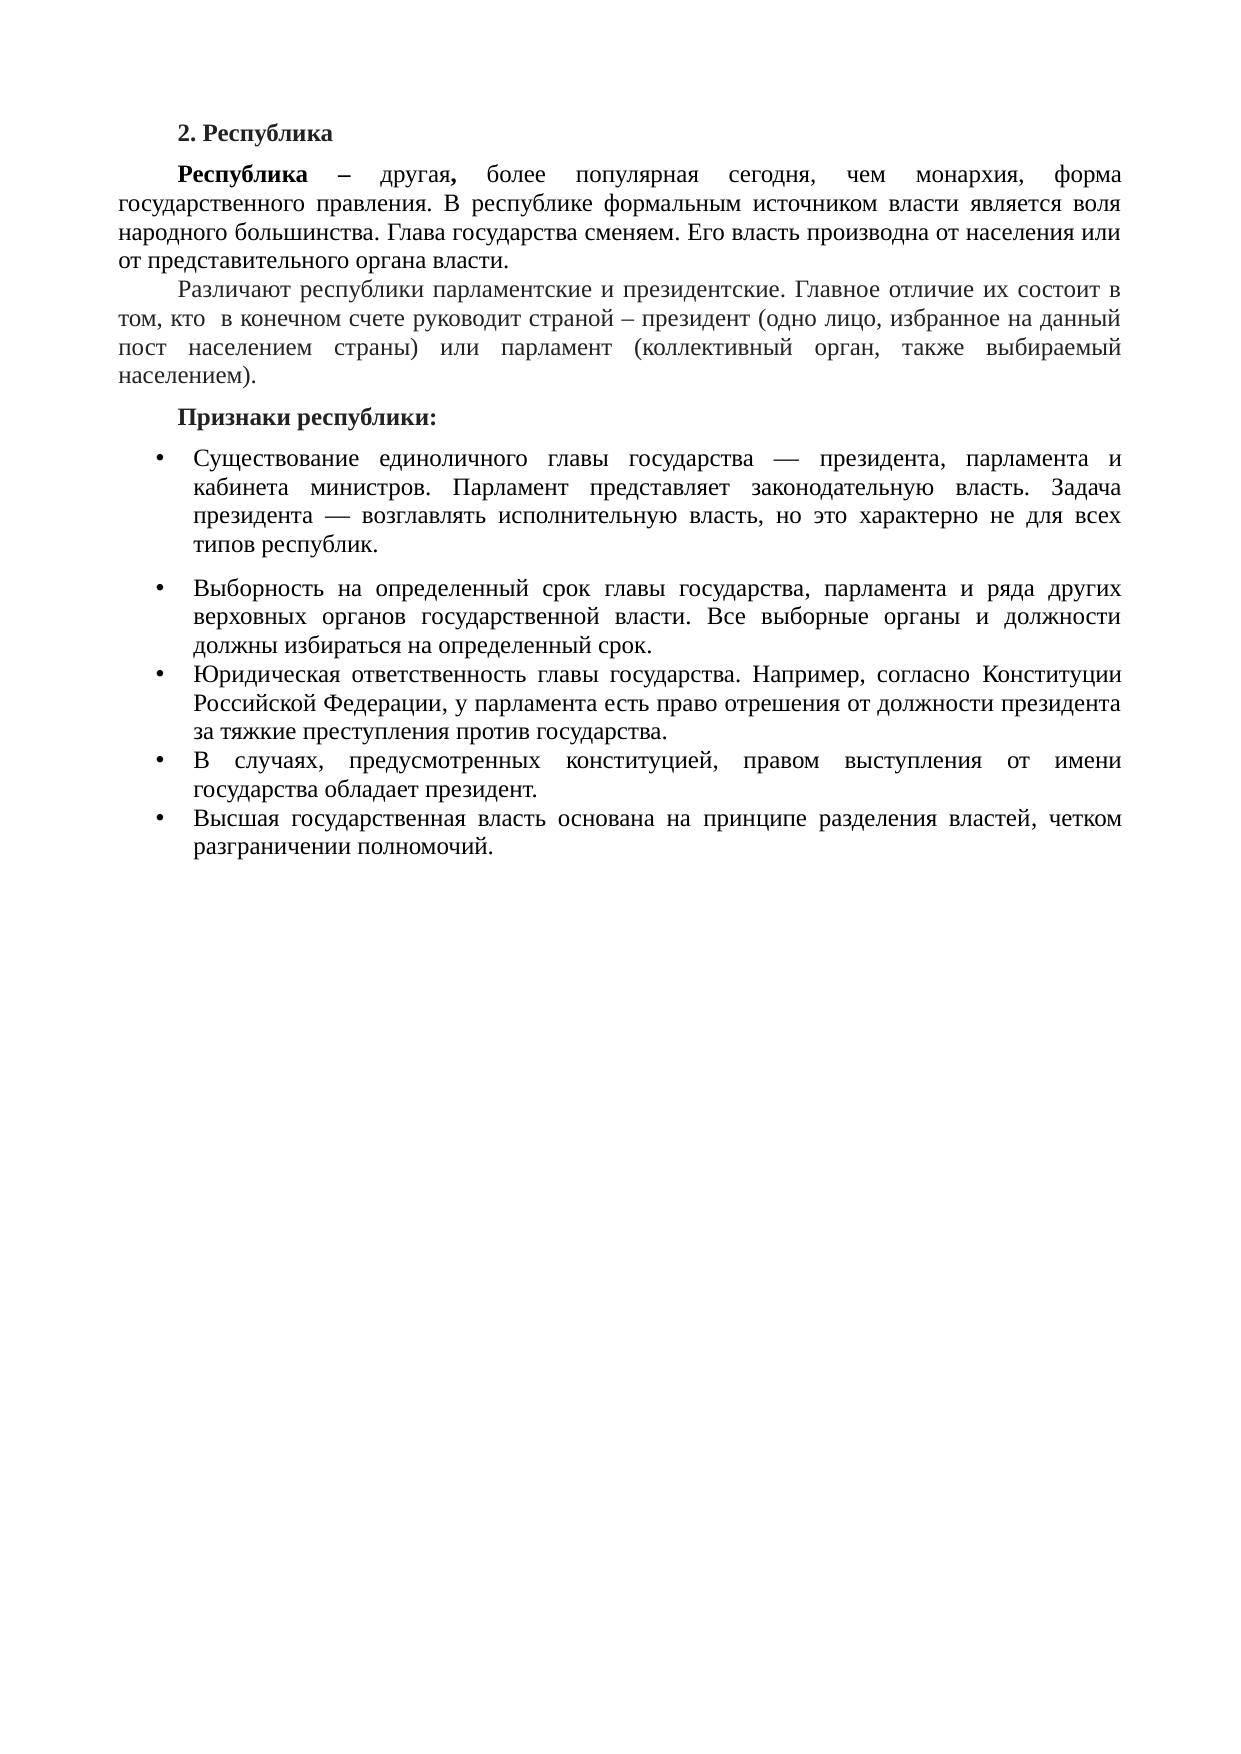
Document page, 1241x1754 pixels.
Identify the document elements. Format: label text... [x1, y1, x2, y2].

text 2. Республика [118, 118, 1122, 147]
text Признаки республики: [118, 402, 1122, 431]
text Республика – другая, более популярная сегодня, чем монархия, форма государственного правления. В республике формальным источником власти является воля народного большинства. Глава государства сменяем. Его власть производна от населения или от представительного органа власти. [118, 159, 1122, 274]
list Юридическая ответственность главы государства. Например, согласно Конституции Российской Федерации, у парламента есть право отрешения от должности президента за тяжкие преступления против государства. [156, 659, 1122, 745]
text Различают республики парламентские и президентские. Главное отличие их состоит в том, кто в конечном счете руководит страной – президент (одно лицо, избранное на данный пост населением страны) или парламент (коллективный орган, также выбираемый населением). [118, 274, 1122, 389]
list В случаях, предусмотренных конституцией, правом выступления от имени государства обладает президент. [156, 745, 1122, 803]
list Выборность на определенный срок главы государства, парламента и ряда других верховных органов государственной власти. Все выборные органы и должности должны избираться на определенный срок. [156, 573, 1122, 659]
list Существование единоличного главы государства — президента, парламента и кабинета министров. Парламент представляет законодательную власть. Задача президента — возглавлять исполнительную власть, но это характерно не для всех типов республик. [156, 443, 1122, 558]
list Высшая государственная власть основана на принципе разделения властей, четком разграничении полномочий. [156, 803, 1122, 860]
